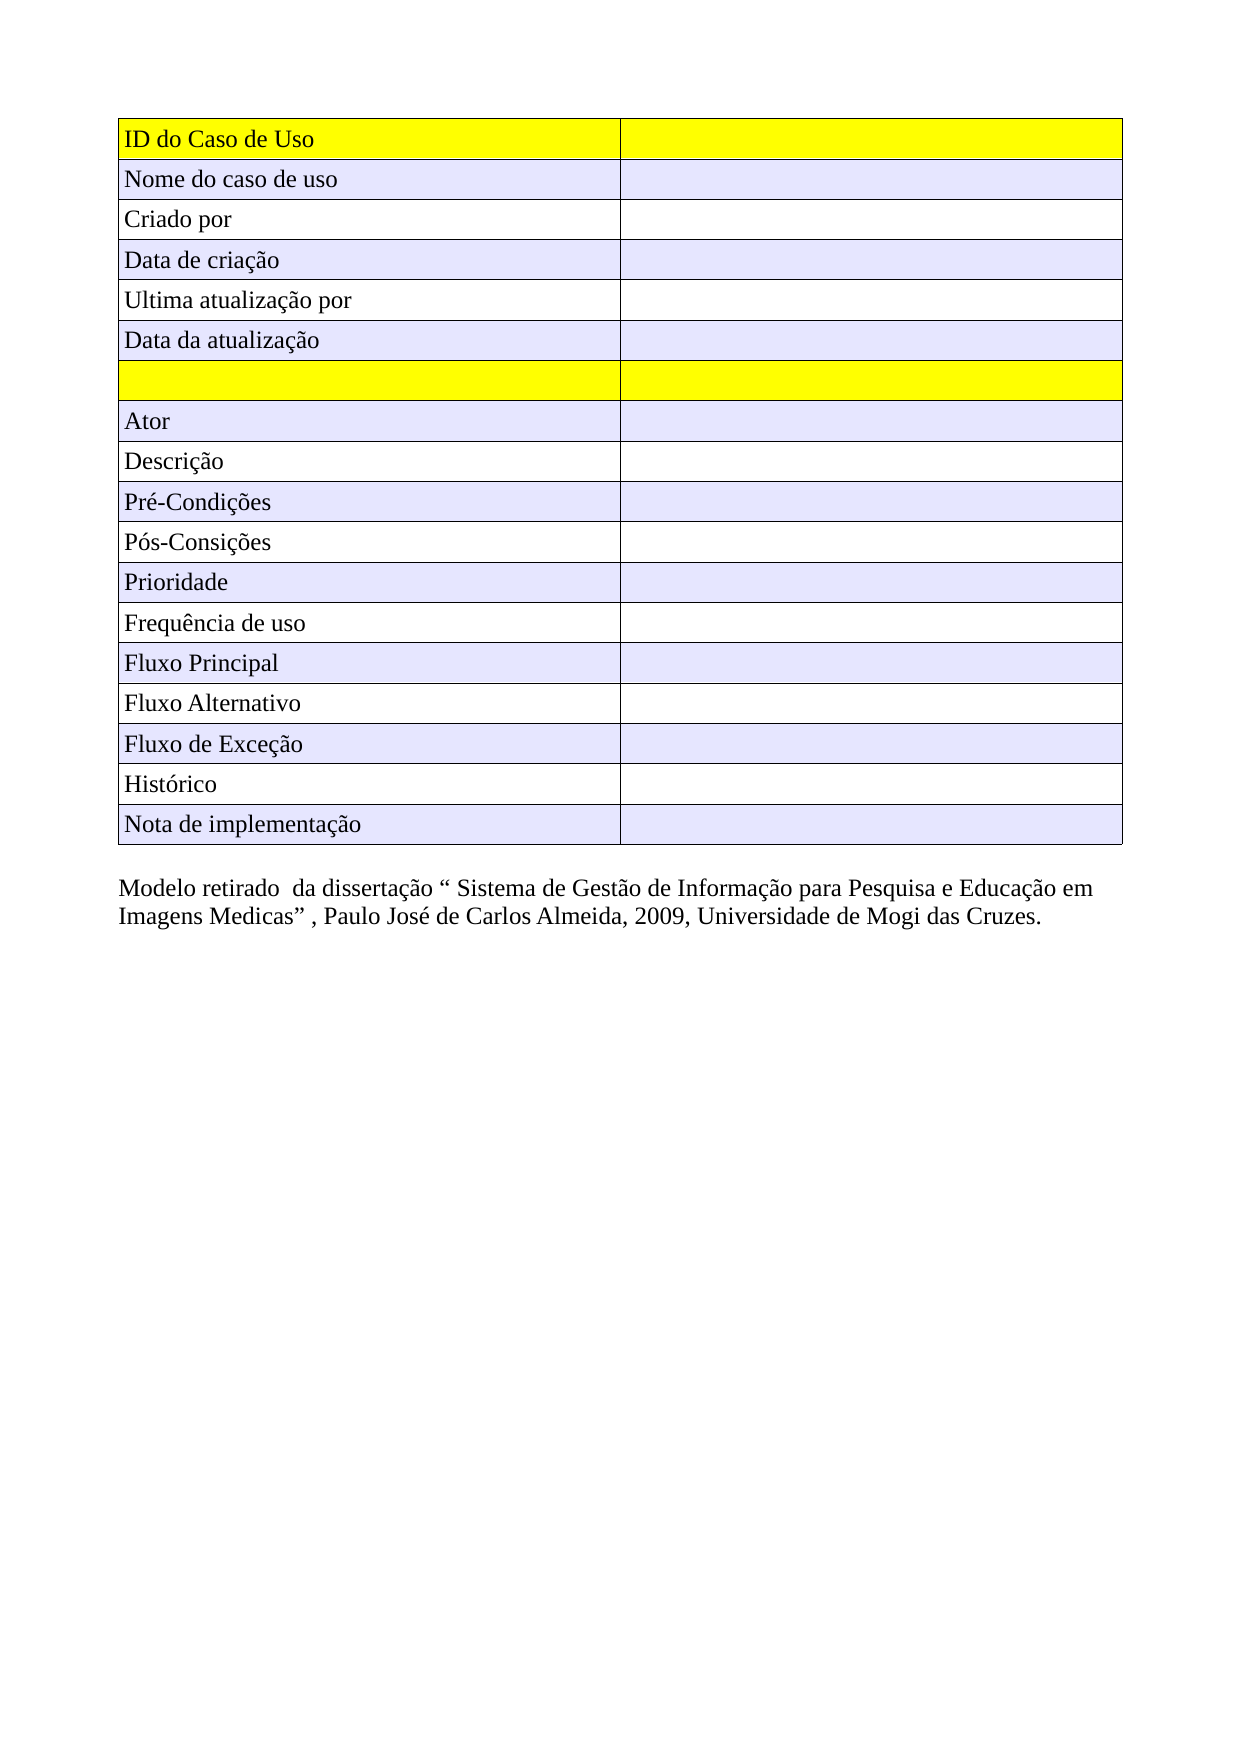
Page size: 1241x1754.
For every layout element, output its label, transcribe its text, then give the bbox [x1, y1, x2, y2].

table_cell [621, 321, 1122, 360]
table_cell [621, 643, 1122, 682]
table_cell Ator [119, 401, 620, 441]
table_cell [119, 361, 620, 400]
table_cell [621, 684, 1122, 723]
table_cell [621, 563, 1122, 602]
table_cell [621, 200, 1122, 239]
table_cell Frequência de uso [119, 603, 620, 642]
table_cell Pré-Condições [119, 482, 620, 521]
table_header [621, 119, 1122, 158]
table_cell Nome do caso de uso [119, 160, 620, 199]
table_cell [621, 805, 1122, 844]
table_header ID do Caso de Uso [119, 119, 620, 158]
table_cell Fluxo Principal [119, 643, 620, 682]
table_cell [621, 361, 1122, 400]
table_cell [621, 764, 1122, 803]
table_cell Prioridade [119, 563, 620, 602]
table_cell [621, 442, 1122, 481]
table_cell [621, 522, 1122, 562]
table_cell Data da atualização [119, 321, 620, 360]
table_cell Descrição [119, 442, 620, 481]
text Modelo retirado da dissertação “ Sistema de Gestão de Informação para Pesquisa e Educação em Imagens Medicas” , Paulo José de Carlos Almeida, 2009, Universidade de Mogi das Cruzes. [118, 873, 1122, 930]
table_cell Histórico [119, 764, 620, 803]
table_cell Pós-Consições [119, 522, 620, 562]
table_cell Fluxo Alternativo [119, 684, 620, 723]
table_cell Nota de implementação [119, 805, 620, 844]
table_cell [621, 160, 1122, 199]
table_cell Data de criação [119, 240, 620, 279]
table_cell [621, 240, 1122, 279]
table_cell Fluxo de Exceção [119, 724, 620, 763]
table_cell [621, 280, 1122, 320]
table_cell [621, 482, 1122, 521]
table_cell [621, 724, 1122, 763]
table_cell Criado por [119, 200, 620, 239]
table_cell [621, 603, 1122, 642]
table_cell Ultima atualização por [119, 280, 620, 320]
table_cell [621, 401, 1122, 441]
